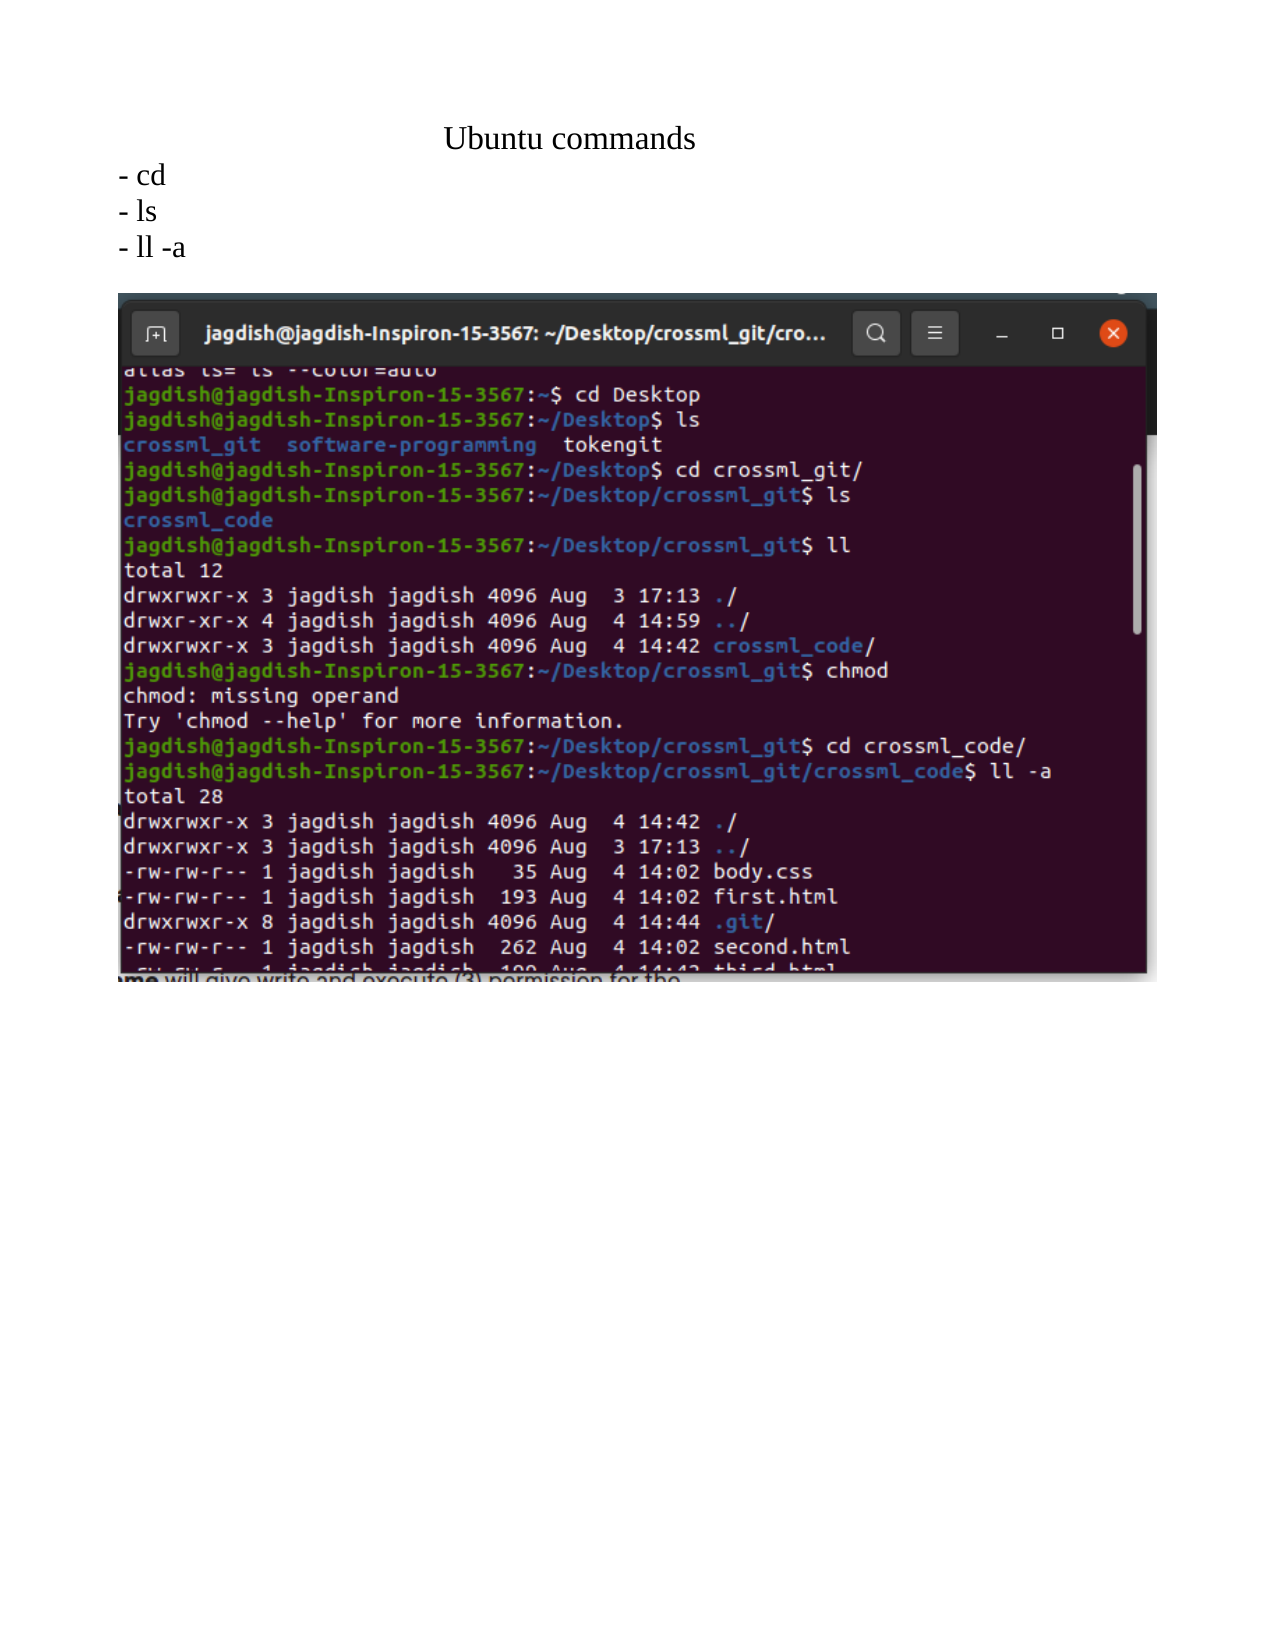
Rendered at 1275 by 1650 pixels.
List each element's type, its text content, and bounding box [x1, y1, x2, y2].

picture [118, 293, 1157, 982]
text Ubuntu commands [118, 118, 1157, 156]
text - cd [118, 156, 1157, 192]
text - ls [118, 192, 1157, 228]
text - ll -a [118, 228, 1157, 264]
